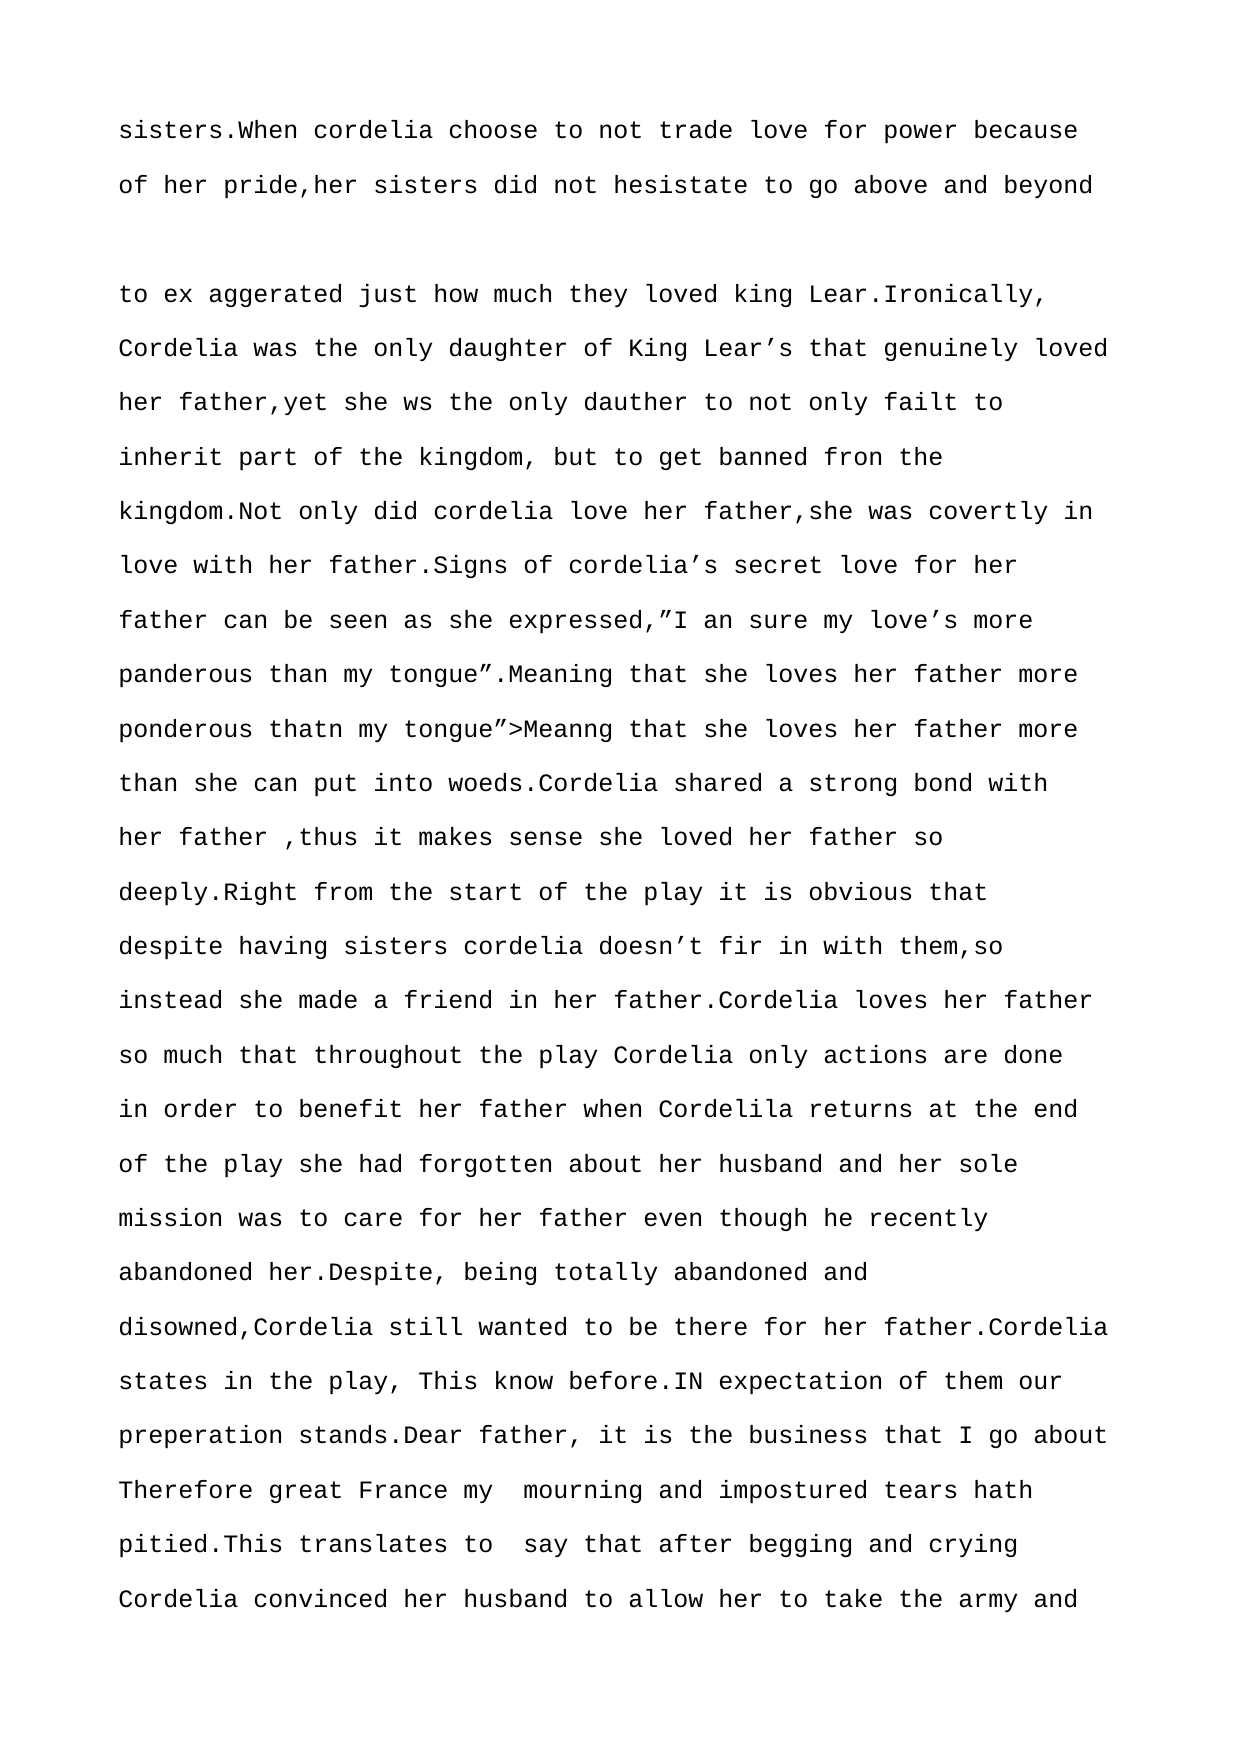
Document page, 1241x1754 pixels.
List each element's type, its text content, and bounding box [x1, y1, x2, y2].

text instead she made a friend in her father.Cordelia loves her father [118, 988, 1122, 1016]
text love with her father.Signs of cordelia’s secret love for her [118, 553, 1122, 581]
text kingdom.Not only did cordelia love her father,she was covertly in [118, 499, 1122, 527]
text Therefore great France my mourning and impostured tears hath [118, 1477, 1122, 1506]
text father can be seen as she expressed,”I an sure my love’s more [118, 607, 1122, 636]
text states in the play, This know before.IN expectation of them our [118, 1369, 1122, 1397]
text deeply.Right from the start of the play it is obvious that [118, 879, 1122, 908]
text inherit part of the kingdom, but to get banned fron the [118, 444, 1122, 473]
text to ex aggerated just how much they loved king Lear.Ironically, [118, 281, 1122, 309]
text ponderous thatn my tongue”>Meanng that she loves her father more [118, 716, 1122, 744]
text sisters.When cordelia choose to not trade love for power because [118, 118, 1122, 146]
text her father,yet she ws the only dauther to not only failt to [118, 390, 1122, 418]
text Cordelia convinced her husband to allow her to take the army and [118, 1586, 1122, 1614]
text mission was to care for her father even though he recently [118, 1206, 1122, 1234]
text so much that throughout the play Cordelia only actions are done [118, 1042, 1122, 1071]
text of the play she had forgotten about her husband and her sole [118, 1151, 1122, 1179]
text Cordelia was the only daughter of King Lear’s that genuinely loved [118, 336, 1122, 364]
text than she can put into woeds.Cordelia shared a strong bond with [118, 771, 1122, 799]
text pitied.This translates to say that after begging and crying [118, 1532, 1122, 1560]
text of her pride,her sisters did not hesistate to go above and beyond [118, 172, 1122, 201]
text abandoned her.Despite, being totally abandoned and [118, 1260, 1122, 1288]
text preperation stands.Dear father, it is the business that I go about [118, 1423, 1122, 1451]
text panderous than my tongue”.Meaning that she loves her father more [118, 662, 1122, 690]
text disowned,Cordelia still wanted to be there for her father.Cordelia [118, 1314, 1122, 1343]
text in order to benefit her father when Cordelila returns at the end [118, 1097, 1122, 1125]
text despite having sisters cordelia doesn’t fir in with them,so [118, 934, 1122, 962]
text her father ,thus it makes sense she loved her father so [118, 825, 1122, 853]
